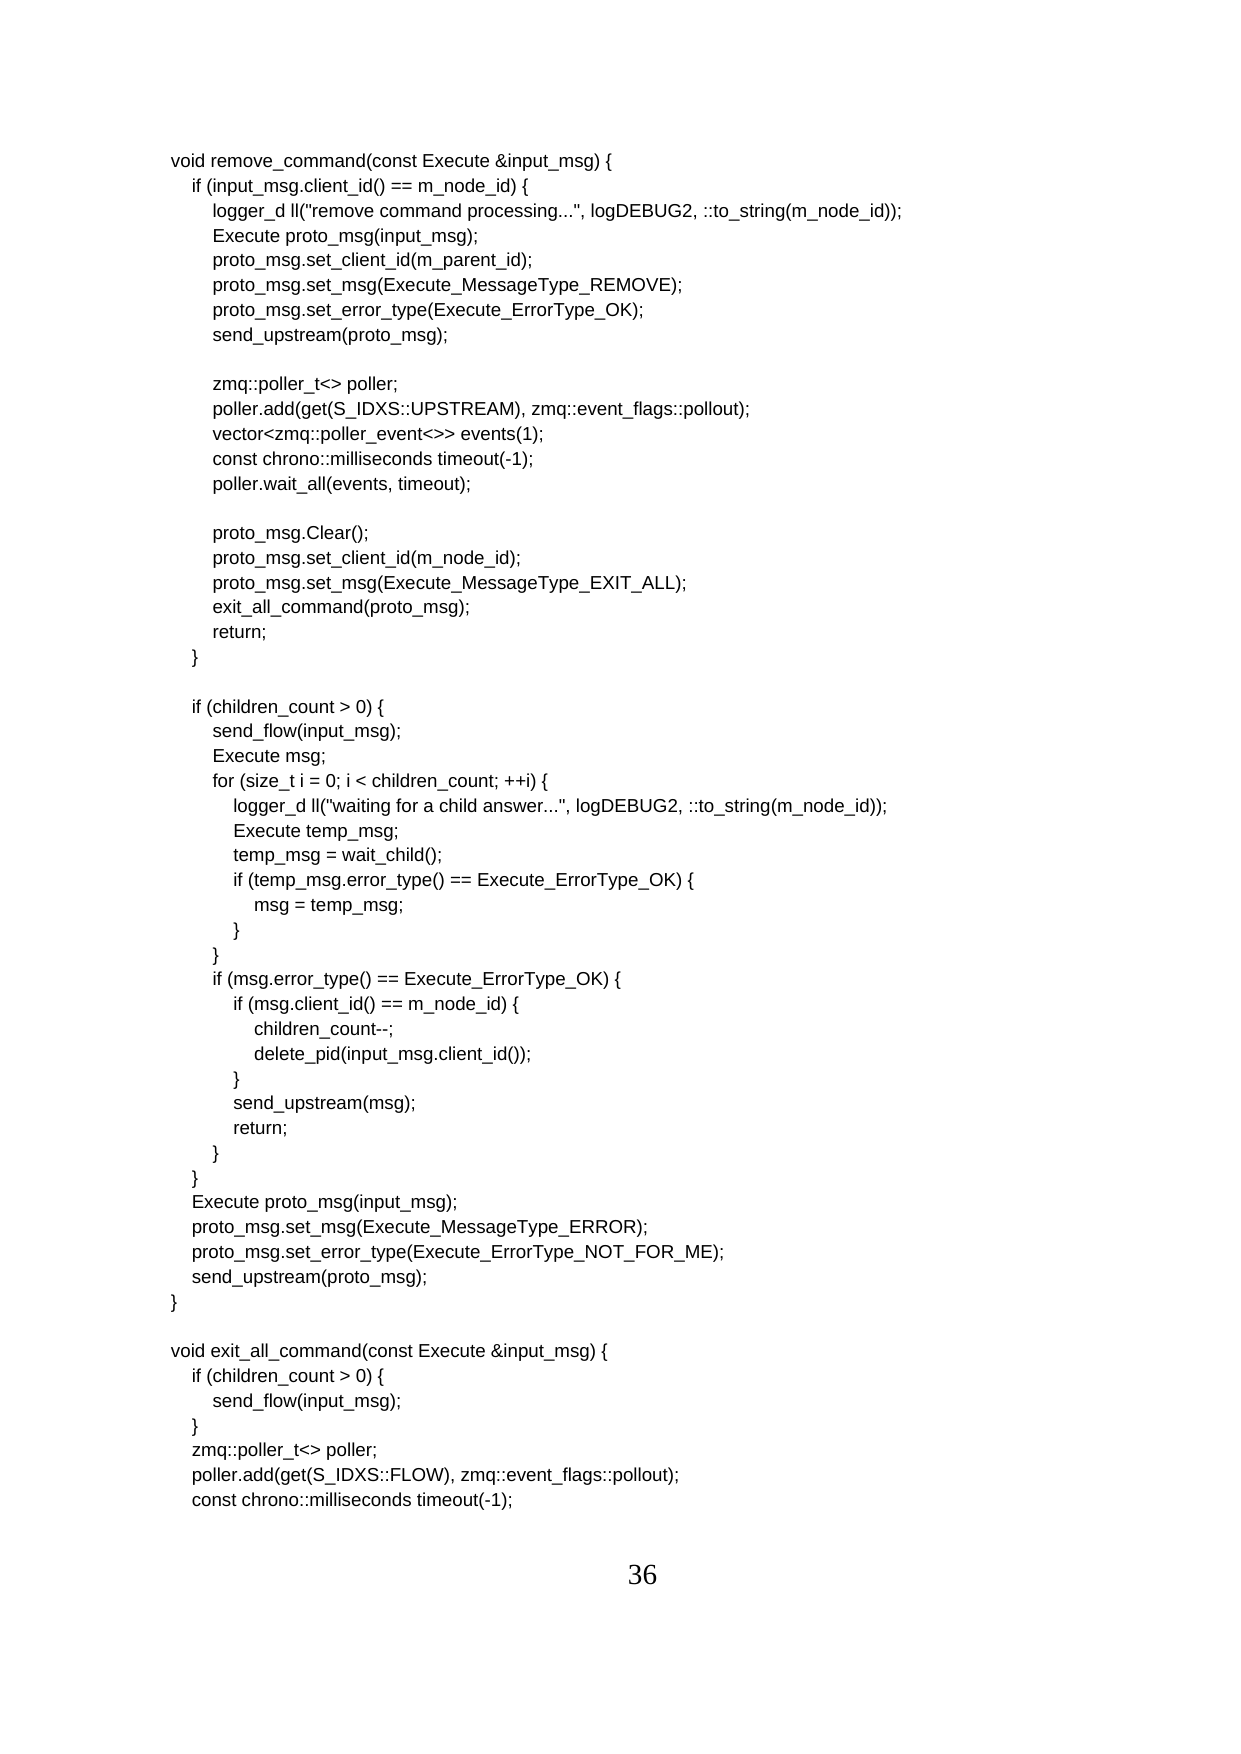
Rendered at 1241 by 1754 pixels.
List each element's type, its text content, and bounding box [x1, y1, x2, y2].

text if (msg.error_type() == Execute_ErrorType_OK) { [150, 968, 1091, 990]
text poller.add(get(S_IDXS::FLOW), zmq::event_flags::pollout); [150, 1464, 1091, 1486]
text poller.add(get(S_IDXS::UPSTREAM), zmq::event_flags::pollout); [150, 398, 1091, 419]
text Execute proto_msg(input_msg); [150, 1191, 1091, 1213]
text poller.wait_all(events, timeout); [150, 472, 1091, 494]
text for (size_t i = 0; i < children_count; ++i) { [150, 770, 1091, 791]
text } [150, 1166, 1091, 1188]
text if (msg.client_id() == m_node_id) { [150, 993, 1091, 1014]
text } [150, 918, 1091, 940]
text proto_msg.set_error_type(Execute_ErrorType_OK); [150, 299, 1091, 320]
text } [150, 1290, 1091, 1312]
text send_upstream(msg); [150, 1092, 1091, 1114]
text } [150, 943, 1091, 965]
text const chrono::milliseconds timeout(-1); [150, 447, 1091, 469]
text proto_msg.Clear(); [150, 522, 1091, 543]
text proto_msg.set_msg(Execute_MessageType_REMOVE); [150, 274, 1091, 296]
text return; [150, 1117, 1091, 1138]
text delete_pid(input_msg.client_id()); [150, 1042, 1091, 1064]
text void remove_command(const Execute &input_msg) { [150, 150, 1091, 172]
text proto_msg.set_client_id(m_parent_id); [150, 249, 1091, 271]
text void exit_all_command(const Execute &input_msg) { [150, 1340, 1091, 1362]
text } [150, 1142, 1091, 1163]
text proto_msg.set_client_id(m_node_id); [150, 547, 1091, 568]
text const chrono::milliseconds timeout(-1); [150, 1489, 1091, 1510]
text Execute proto_msg(input_msg); [150, 224, 1091, 246]
text logger_d ll("remove command processing...", logDEBUG2, ::to_string(m_node_id)); [150, 199, 1091, 221]
text zmq::poller_t<> poller; [150, 373, 1091, 395]
text logger_d ll("waiting for a child answer...", logDEBUG2, ::to_string(m_node_id)); [150, 794, 1091, 816]
text send_upstream(proto_msg); [150, 323, 1091, 345]
text } [150, 1067, 1091, 1089]
text msg = temp_msg; [150, 894, 1091, 915]
text send_flow(input_msg); [150, 1389, 1091, 1411]
text } [150, 646, 1091, 667]
text proto_msg.set_error_type(Execute_ErrorType_NOT_FOR_ME); [150, 1241, 1091, 1262]
text if (temp_msg.error_type() == Execute_ErrorType_OK) { [150, 869, 1091, 891]
text send_flow(input_msg); [150, 720, 1091, 742]
text exit_all_command(proto_msg); [150, 596, 1091, 618]
text Execute msg; [150, 745, 1091, 767]
text Execute temp_msg; [150, 819, 1091, 841]
text if (children_count > 0) { [150, 1365, 1091, 1386]
text temp_msg = wait_child(); [150, 844, 1091, 866]
text vector<zmq::poller_event<>> events(1); [150, 423, 1091, 444]
text proto_msg.set_msg(Execute_MessageType_EXIT_ALL); [150, 571, 1091, 593]
text proto_msg.set_msg(Execute_MessageType_ERROR); [150, 1216, 1091, 1238]
text return; [150, 621, 1091, 643]
text if (input_msg.client_id() == m_node_id) { [150, 175, 1091, 196]
text children_count--; [150, 1018, 1091, 1039]
text } [150, 1414, 1091, 1436]
text send_upstream(proto_msg); [150, 1266, 1091, 1287]
text if (children_count > 0) { [150, 695, 1091, 717]
text zmq::poller_t<> poller; [150, 1439, 1091, 1461]
